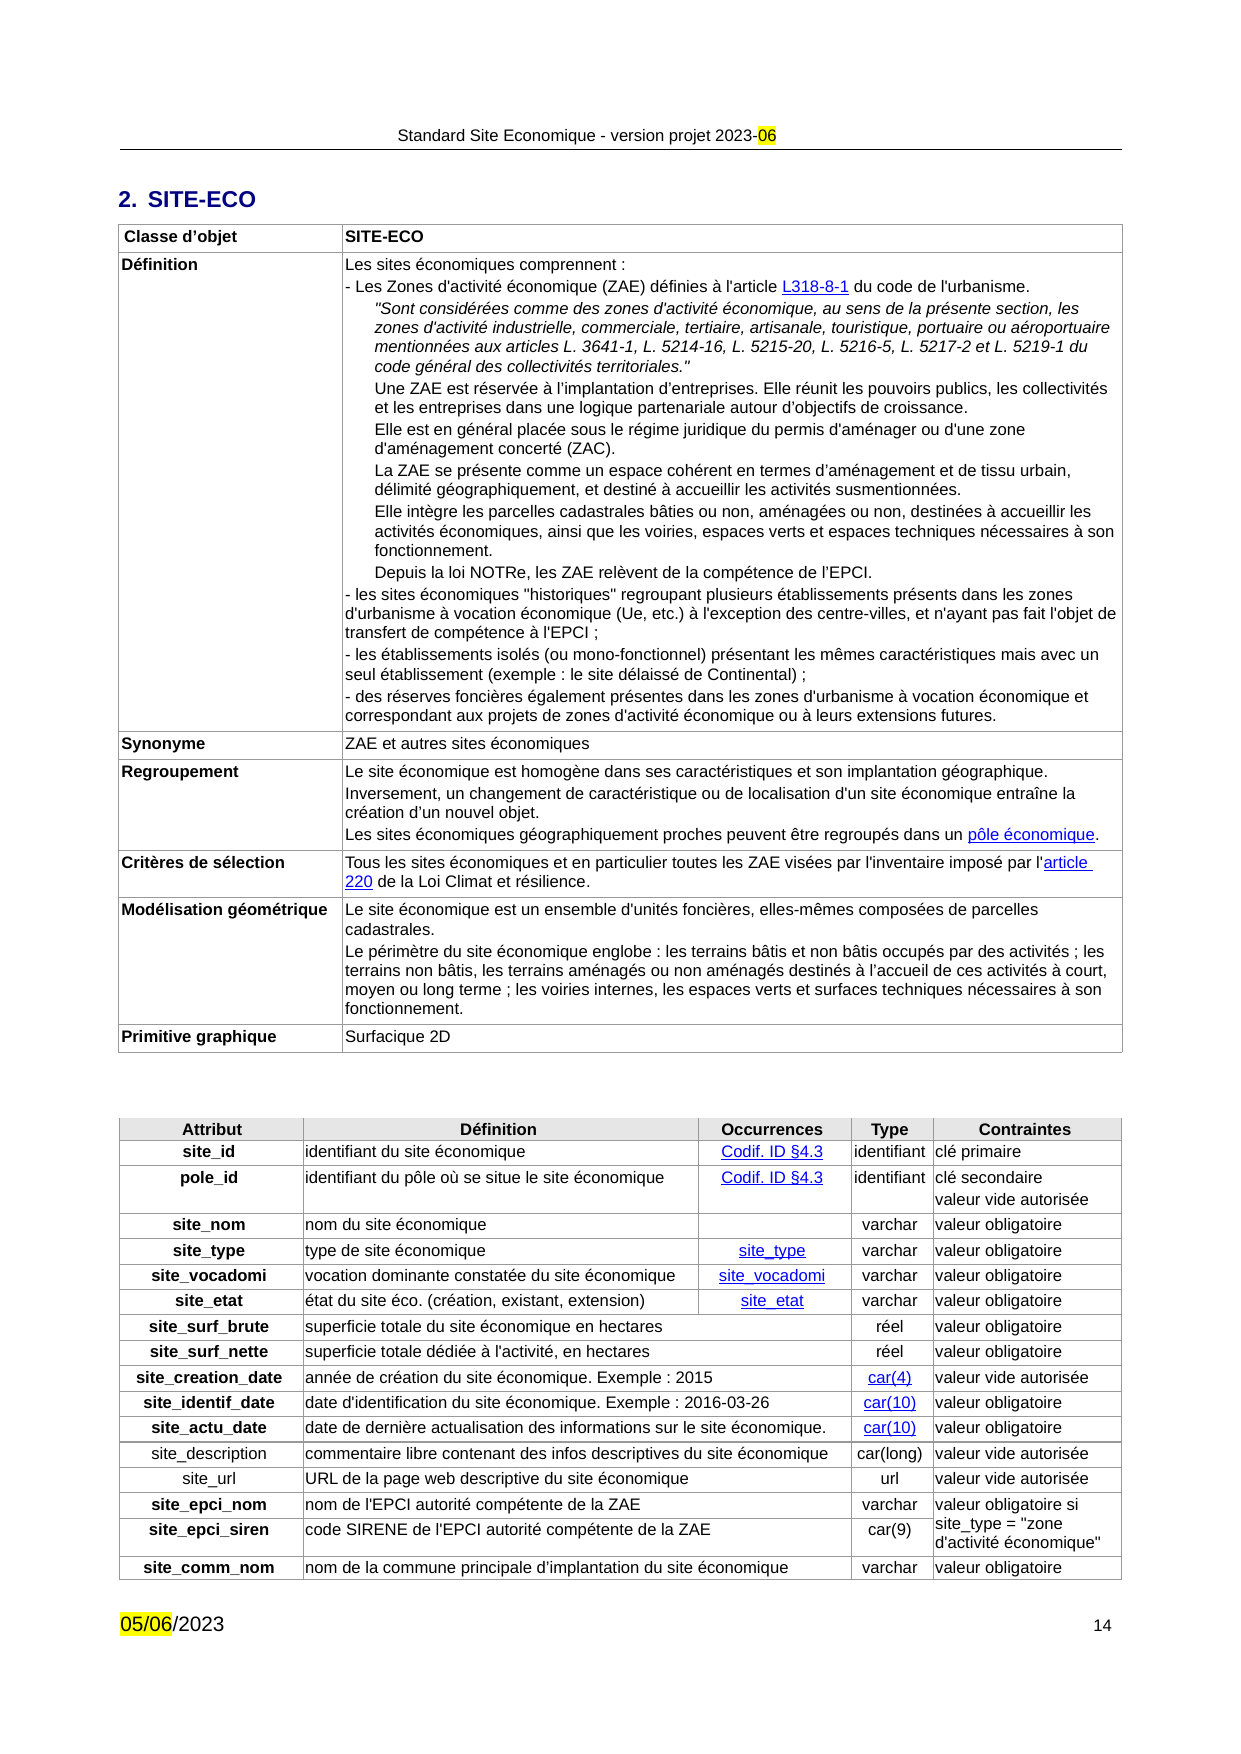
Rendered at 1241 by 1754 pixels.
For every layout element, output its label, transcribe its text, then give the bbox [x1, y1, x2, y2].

table_cell site_identif_date [120, 1392, 303, 1416]
table_cell ZAE et autres sites économiques [343, 732, 1122, 759]
table_cell valeur obligatoire [934, 1392, 1121, 1416]
table_cell Regroupement [119, 760, 342, 850]
table_cell URL de la page web descriptive du site économique [304, 1468, 851, 1492]
table_cell année de création du site économique. Exemple : 2015 [304, 1366, 851, 1391]
table_cell varchar [852, 1265, 933, 1289]
table_cell car(10) [852, 1417, 933, 1441]
table_cell clé secondaire valeur vide autorisée [934, 1166, 1121, 1213]
table_cell site_description [120, 1443, 303, 1467]
subtitle SITE-ECO [118, 186, 1122, 212]
table_cell clé primaire [934, 1141, 1121, 1165]
table_cell Tous les sites économiques et en particulier toutes les ZAE visées par l'inventaire imposé par l'article 220 de la Loi Climat et résilience. [343, 851, 1122, 897]
table_cell site_vocadomi [699, 1265, 851, 1289]
table_cell superficie totale du site économique en hectares [304, 1315, 851, 1340]
table_cell valeur obligatoire [934, 1315, 1121, 1340]
table_cell valeur vide autorisée [934, 1443, 1121, 1467]
table_cell site_vocadomi [120, 1265, 303, 1289]
table_cell valeur obligatoire [934, 1417, 1121, 1441]
table_cell date d'identification du site économique. Exemple : 2016-03-26 [304, 1392, 851, 1416]
table_header Contraintes [934, 1118, 1121, 1140]
table_cell valeur obligatoire [934, 1265, 1121, 1289]
table_cell identifiant du site économique [304, 1141, 698, 1165]
table_cell type de site économique [304, 1239, 698, 1263]
table_header Occurrences [699, 1118, 851, 1140]
table_cell Le site économique est un ensemble d'unités foncières, elles-mêmes composées de parcelles cadastrales. Le périmètre du site économique englobe : les terrains bâtis et non bâtis occupés par des activités ; les terrains non bâtis, les terrains aménagés ou non aménagés destinés à l’accueil de ces activités à court, moyen ou long terme ; les voiries internes, les espaces verts et surfaces techniques nécessaires à son fonctionnement. [343, 898, 1122, 1024]
table_cell Synonyme [119, 732, 342, 759]
table_cell car(4) [852, 1366, 933, 1391]
table_cell site_nom [120, 1214, 303, 1238]
table_cell réel [852, 1315, 933, 1340]
table_cell site_epci_siren [120, 1519, 303, 1556]
table_header Classe d’objet [119, 225, 342, 252]
table_cell varchar [852, 1557, 933, 1578]
table_cell site_id [120, 1141, 303, 1165]
table_cell superficie totale dédiée à l'activité, en hectares [304, 1341, 851, 1365]
table_cell pole_id [120, 1166, 303, 1213]
table_cell varchar [852, 1493, 933, 1518]
table_cell site_etat [120, 1290, 303, 1314]
table_cell car(10) [852, 1392, 933, 1416]
table_cell varchar [852, 1239, 933, 1263]
table_cell [699, 1214, 851, 1238]
table_cell nom de l'EPCI autorité compétente de la ZAE [304, 1493, 851, 1518]
table_cell date de dernière actualisation des informations sur le site économique. [304, 1417, 851, 1441]
table_cell varchar [852, 1290, 933, 1314]
table_cell Surfacique 2D [343, 1025, 1122, 1052]
table_cell car(long) [852, 1443, 933, 1467]
table_cell valeur obligatoire si site_type = "zone d'activité économique" [934, 1493, 1121, 1556]
table_cell Codif. ID §4.3 [699, 1166, 851, 1213]
table_cell vocation dominante constatée du site économique [304, 1265, 698, 1289]
table_cell Primitive graphique [119, 1025, 342, 1052]
table_cell valeur vide autorisée [934, 1468, 1121, 1492]
table_cell réel [852, 1341, 933, 1365]
table_cell nom de la commune principale d’implantation du site économique [304, 1557, 851, 1578]
table_cell valeur vide autorisée [934, 1366, 1121, 1391]
table_cell valeur obligatoire [934, 1341, 1121, 1365]
table_cell Modélisation géométrique [119, 898, 342, 1024]
table_cell site_actu_date [120, 1417, 303, 1441]
table_cell Critères de sélection [119, 851, 342, 897]
table_cell site_etat [699, 1290, 851, 1314]
table_header Définition [304, 1118, 698, 1140]
table_cell valeur obligatoire [934, 1290, 1121, 1314]
table_cell commentaire libre contenant des infos descriptives du site économique [304, 1443, 851, 1467]
table_cell Les sites économiques comprennent : - Les Zones d'activité économique (ZAE) définies à l'article L318-8-1 du code de l'urbanisme. "Sont considérées comme des zones d'activité économique, au sens de la présente section, les zones d'activité industrielle, commerciale, tertiaire, artisanale, touristique, portuaire ou aéroportuaire mentionnées aux articles L. 3641-1, L. 5214-16, L. 5215-20, L. 5216-5, L. 5217-2 et L. 5219-1 du code général des collectivités territoriales." Une ZAE est réservée à l’implantation d’entreprises. Elle réunit les pouvoirs publics, les collectivités et les entreprises dans une logique partenariale autour d’objectifs de croissance. Elle est en général placée sous le régime juridique du permis d'aménager ou d'une zone d'aménagement concerté (ZAC). La ZAE se présente comme un espace cohérent en termes d’aménagement et de tissu urbain, délimité géographiquement, et destiné à accueillir les activités susmentionnées. Elle intègre les parcelles cadastrales bâties ou non, aménagées ou non, destinées à accueillir les activités économiques, ainsi que les voiries, espaces verts et espaces techniques nécessaires à son fonctionnement. Depuis la loi NOTRe, les ZAE relèvent de la compétence de l’EPCI. - les sites économiques "historiques" regroupant plusieurs établissements présents dans les zones d'urbanisme à vocation économique (Ue, etc.) à l'exception des centre-villes, et n'ayant pas fait l'objet de transfert de compétence à l'EPCI ; - les établissements isolés (ou mono-fonctionnel) présentant les mêmes caractéristiques mais avec un seul établissement (exemple : le site délaissé de Continental) ; - des réserves foncières également présentes dans les zones d'urbanisme à vocation économique et correspondant aux projets de zones d'activité économique ou à leurs extensions futures. [343, 253, 1122, 731]
table_cell identifiant [852, 1141, 933, 1165]
table_cell identifiant du pôle où se situe le site économique [304, 1166, 698, 1213]
table_cell site_epci_nom [120, 1493, 303, 1518]
table_cell valeur obligatoire [934, 1214, 1121, 1238]
table_cell site_type [120, 1239, 303, 1263]
table_header SITE-ECO [343, 225, 1122, 252]
table_cell site_creation_date [120, 1366, 303, 1391]
table_cell code SIRENE de l'EPCI autorité compétente de la ZAE [304, 1519, 851, 1556]
table_cell nom du site économique [304, 1214, 698, 1238]
table_cell état du site éco. (création, existant, extension) [304, 1290, 698, 1314]
table_header Attribut [120, 1118, 303, 1140]
table_cell site_type [699, 1239, 851, 1263]
table_cell Définition [119, 253, 342, 731]
table_cell valeur obligatoire [934, 1557, 1121, 1578]
table_cell varchar [852, 1214, 933, 1238]
table_cell site_surf_nette [120, 1341, 303, 1365]
table_cell site_url [120, 1468, 303, 1492]
table_cell car(9) [852, 1519, 933, 1556]
table_cell site_comm_nom [120, 1557, 303, 1578]
table_cell Codif. ID §4.3 [699, 1141, 851, 1165]
table_cell Le site économique est homogène dans ses caractéristiques et son implantation géographique. Inversement, un changement de caractéristique ou de localisation d'un site économique entraîne la création d’un nouvel objet. Les sites économiques géographiquement proches peuvent être regroupés dans un pôle économique. [343, 760, 1122, 850]
table_cell url [852, 1468, 933, 1492]
table_cell site_surf_brute [120, 1315, 303, 1340]
table_cell valeur obligatoire [934, 1239, 1121, 1263]
table_cell identifiant [852, 1166, 933, 1213]
table_header Type [852, 1118, 933, 1140]
